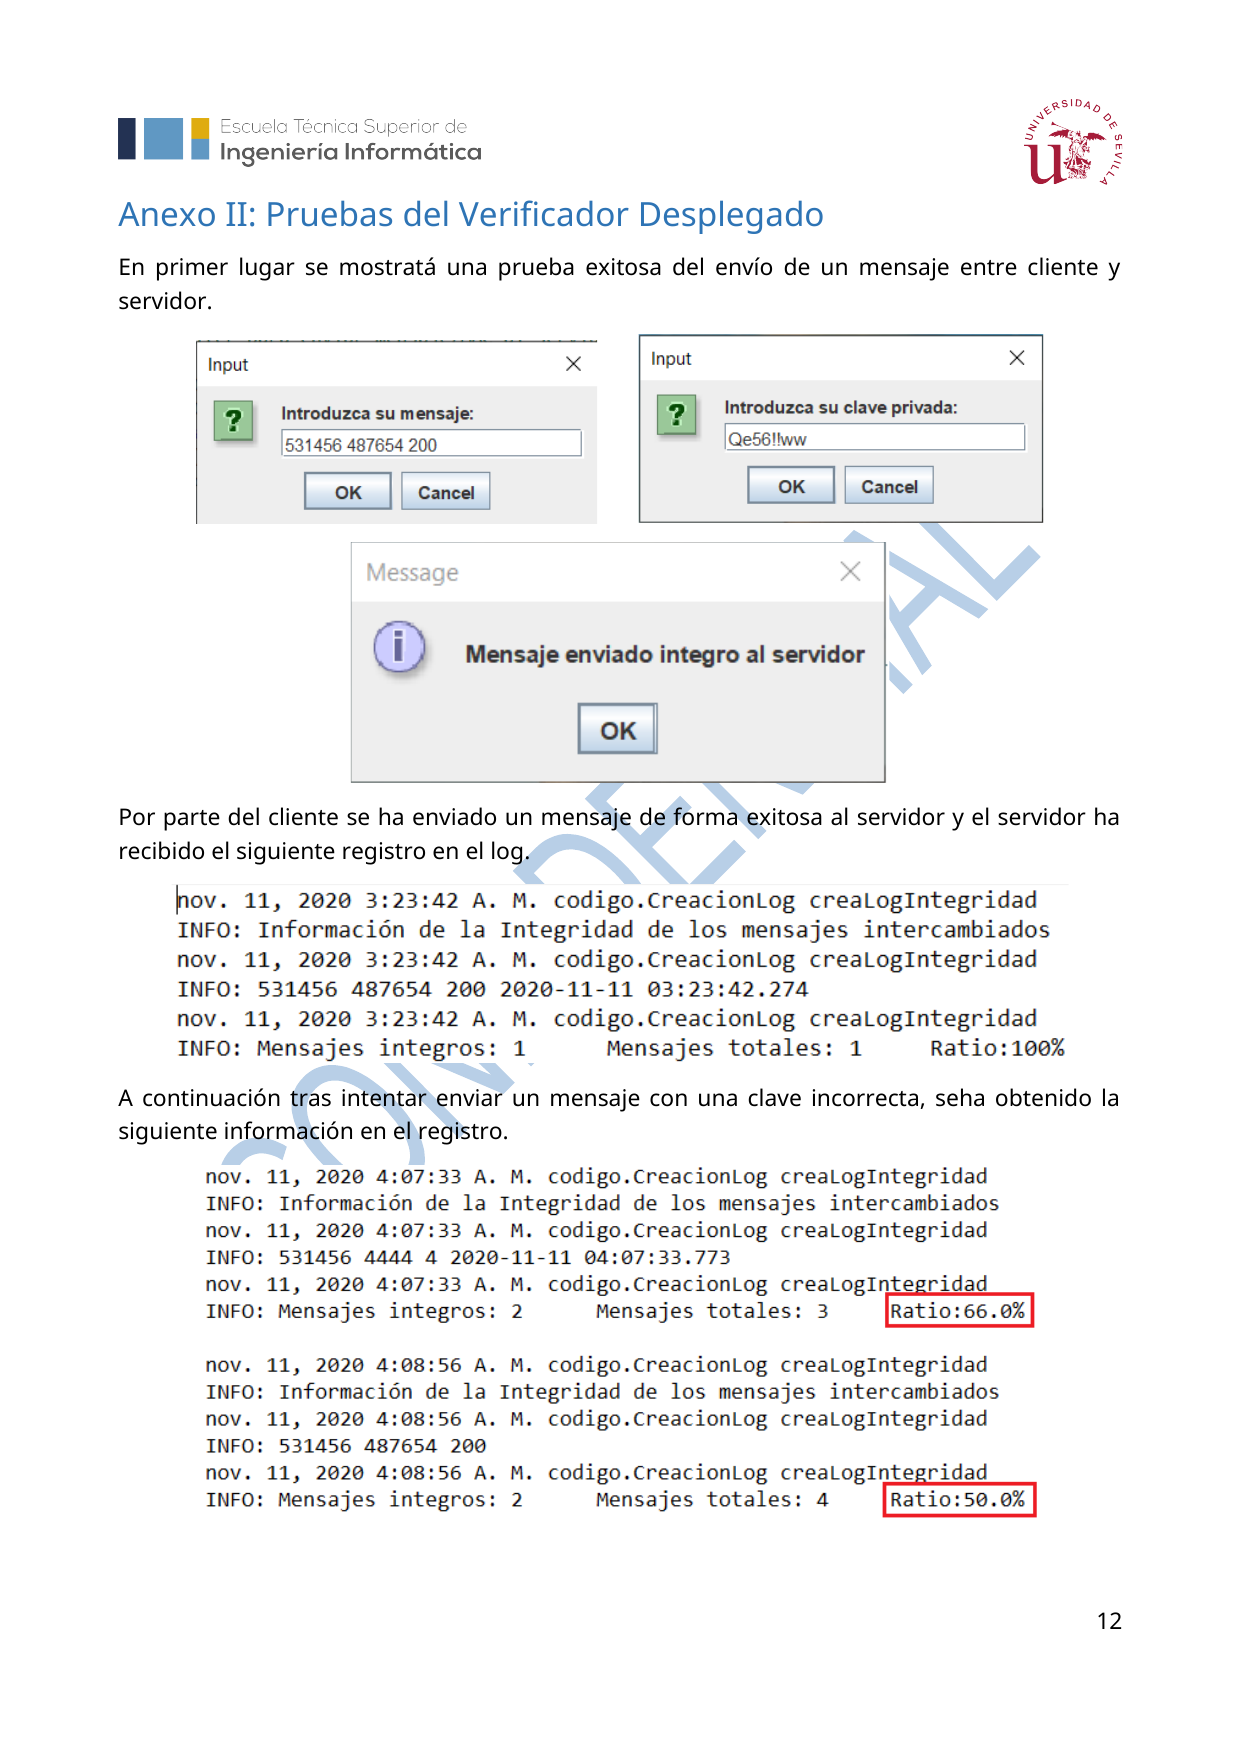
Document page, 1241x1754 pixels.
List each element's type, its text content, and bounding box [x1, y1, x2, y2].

text Por parte del cliente se ha enviado un mensaje de forma exitosa al servidor y el servidor ha recibido el siguiente registro en el log. [653, 801, 1122, 866]
text A continuación tras intentar enviar un mensaje con una clave incorrecta, seha obtenido la siguiente información en el registro. [118, 1082, 307, 1147]
picture [171, 884, 1069, 1063]
picture [1024, 99, 1123, 185]
text En primer lugar se mostratá una prueba exitosa del envío de un mensaje entre cliente y servidor. [118, 251, 1122, 316]
picture [118, 118, 481, 167]
text Por parte del cliente se ha enviado un mensaje de forma exitosa al servidor y el servidor ha recibido el siguiente registro en el log. [118, 801, 651, 866]
picture [202, 1165, 1038, 1534]
text A continuación tras intentar enviar un mensaje con una clave incorrecta, seha obtenido la siguiente información en el registro. [307, 1082, 408, 1147]
text A continuación tras intentar enviar un mensaje con una clave incorrecta, seha obtenido la siguiente información en el registro. [376, 1082, 1122, 1147]
subtitle Anexo II: Pruebas del Verificador Desplegado [118, 191, 1122, 236]
